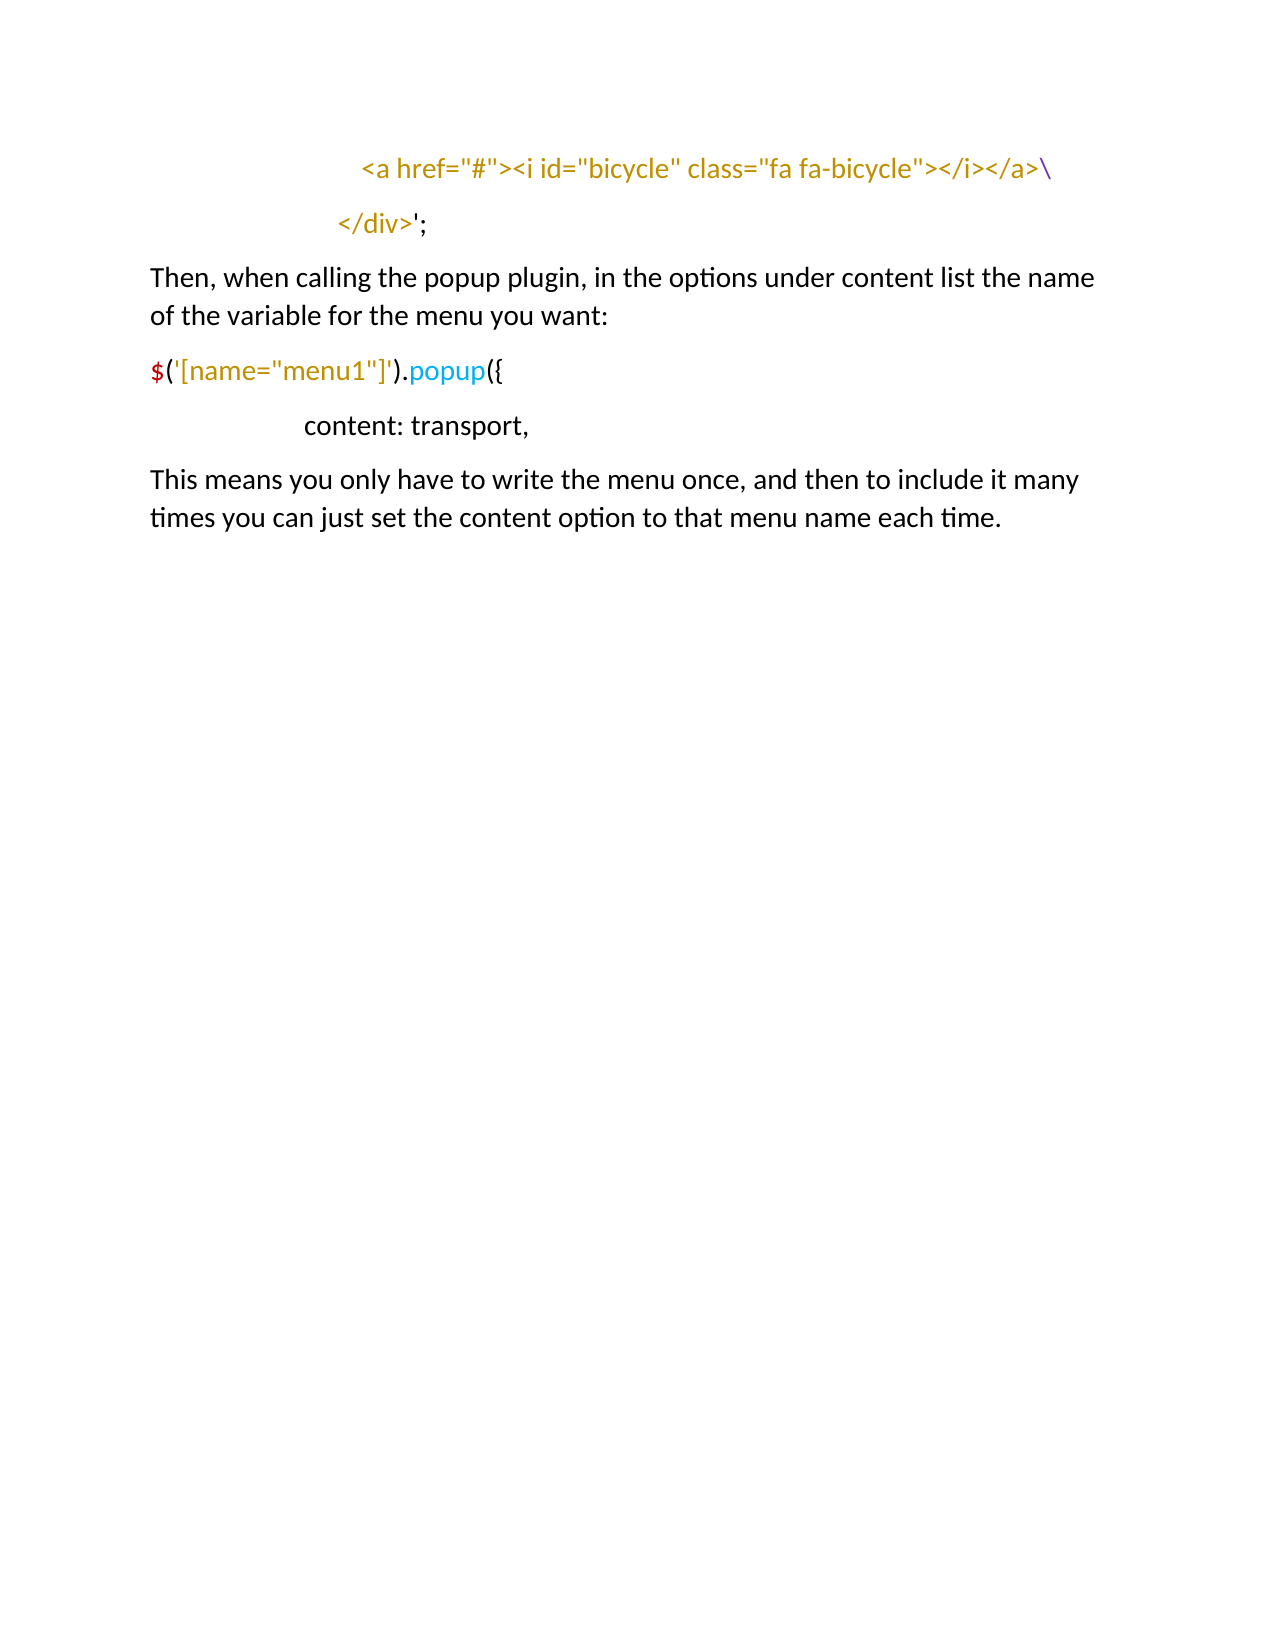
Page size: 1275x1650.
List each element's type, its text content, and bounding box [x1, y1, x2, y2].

text </div>'; [150, 205, 1125, 240]
text Then, when calling the popup plugin, in the options under content list the name of the variable for the menu you want: [150, 259, 1125, 333]
text <a href="#"><i id="bicycle" class="fa fa-bicycle"></i></a>\ [150, 150, 1125, 186]
text This means you only have to write the menu once, and then to include it many times you can just set the content option to that menu name each time. [150, 461, 1125, 535]
text content: transport, [150, 407, 1125, 442]
text $('[name="menu1"]').popup({ [150, 352, 1125, 388]
